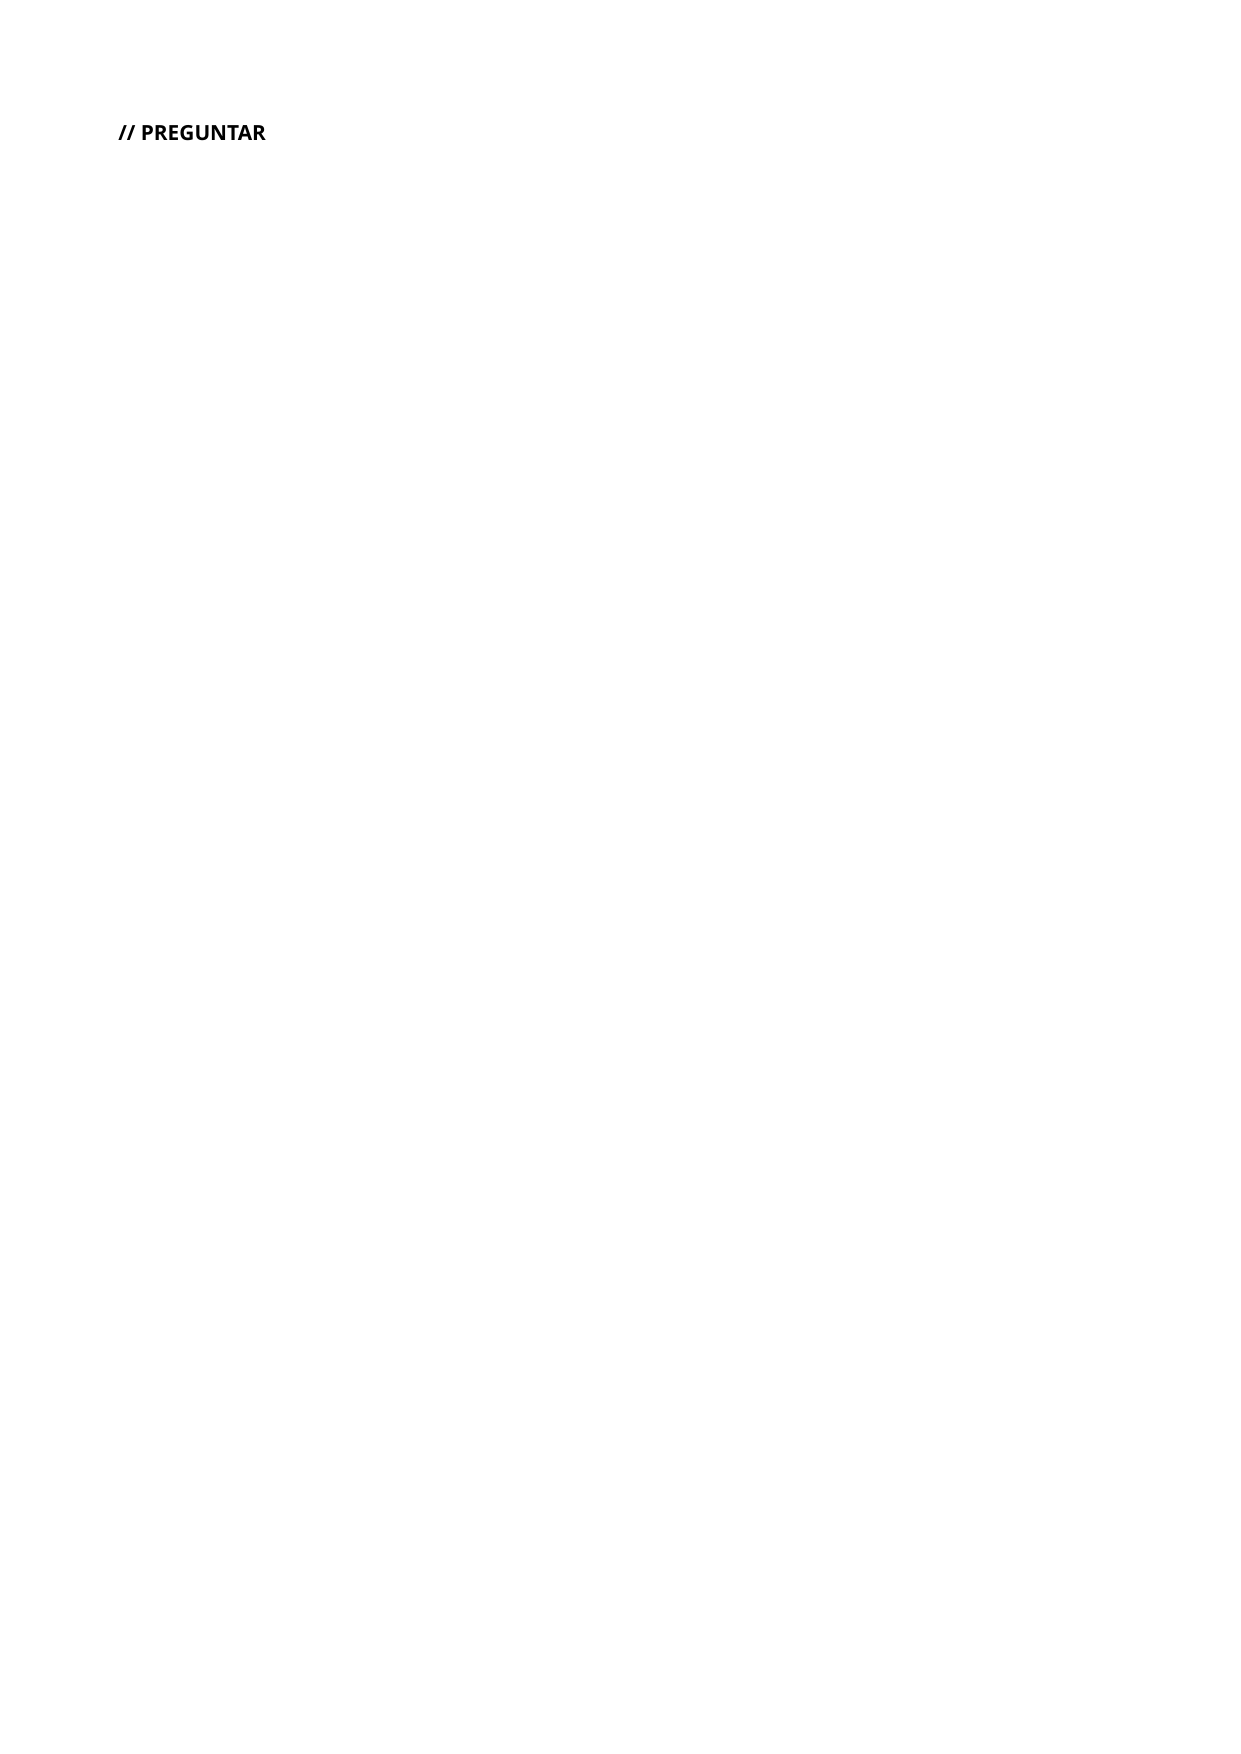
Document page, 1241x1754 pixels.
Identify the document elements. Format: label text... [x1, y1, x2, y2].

text // PREGUNTAR [118, 118, 1122, 147]
